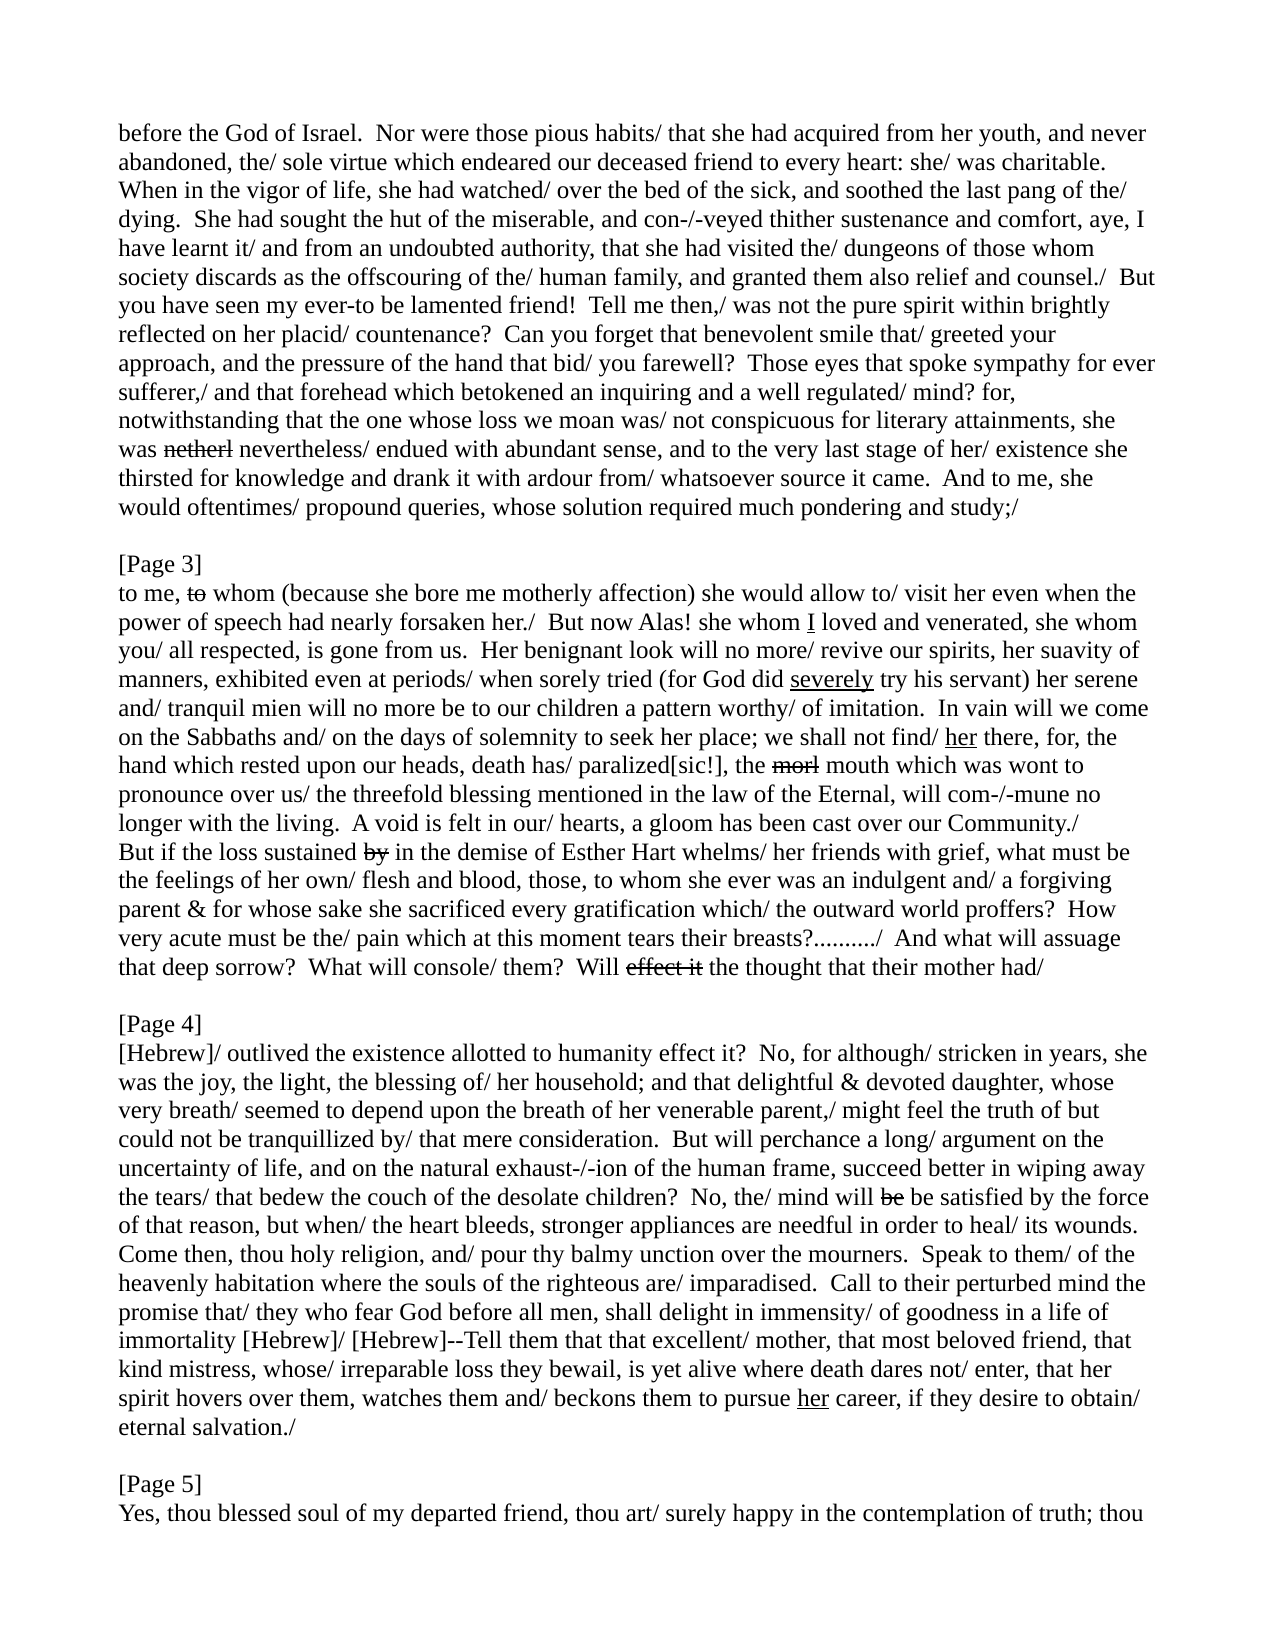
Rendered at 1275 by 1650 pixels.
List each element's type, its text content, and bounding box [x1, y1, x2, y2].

text [Page 3] [118, 549, 1157, 578]
text [Page 5] [118, 1469, 1157, 1498]
text to me, to whom (because she bore me motherly affection) she would allow to/ visit her even when the power of speech had nearly forsaken her./ But now Alas! she whom I loved and venerated, she whom you/ all respected, is gone from us. Her benignant look will no more/ revive our spirits, her suavity of manners, exhibited even at periods/ when sorely tried (for God did severely try his servant) her serene and/ tranquil mien will no more be to our children a pattern worthy/ of imitation. In vain will we come on the Sabbaths and/ on the days of solemnity to seek her place; we shall not find/ her there, for, the hand which rested upon our heads, death has/ paralized[sic!], the morl mouth which was wont to pronounce over us/ the threefold blessing mentioned in the law of the Eternal, will com-/-mune no longer with the living. A void is felt in our/ hearts, a gloom has been cast over our Community./ [118, 578, 1157, 837]
text But if the loss sustained by in the demise of Esther Hart whelms/ her friends with grief, what must be the feelings of her own/ flesh and blood, those, to whom she ever was an indulgent and/ a forgiving parent & for whose sake she sacrificed every gratification which/ the outward world proffers? How very acute must be the/ pain which at this moment tears their breasts?........../ And what will assuage that deep sorrow? What will console/ them? Will effect it the thought that their mother had/ [118, 837, 1157, 981]
text [Hebrew]/ outlived the existence allotted to humanity effect it? No, for although/ stricken in years, she was the joy, the light, the blessing of/ her household; and that delightful & devoted daughter, whose very breath/ seemed to depend upon the breath of her venerable parent,/ might feel the truth of but could not be tranquillized by/ that mere consideration. But will perchance a long/ argument on the uncertainty of life, and on the natural exhaust-/-ion of the human frame, succeed better in wiping away the tears/ that bedew the couch of the desolate children? No, the/ mind will be be satisfied by the force of that reason, but when/ the heart bleeds, stronger appliances are needful in order to heal/ its wounds. Come then, thou holy religion, and/ pour thy balmy unction over the mourners. Speak to them/ of the heavenly habitation where the souls of the righteous are/ imparadised. Call to their perturbed mind the promise that/ they who fear God before all men, shall delight in immensity/ of goodness in a life of immortality [Hebrew]/ [Hebrew]--Tell them that that excellent/ mother, that most beloved friend, that kind mistress, whose/ irreparable loss they bewail, is yet alive where death dares not/ enter, that her spirit hovers over them, watches them and/ beckons them to pursue her career, if they desire to obtain/ eternal salvation./ [118, 1038, 1157, 1441]
text before the God of Israel. Nor were those pious habits/ that she had acquired from her youth, and never abandoned, the/ sole virtue which endeared our deceased friend to every heart: she/ was charitable. When in the vigor of life, she had watched/ over the bed of the sick, and soothed the last pang of the/ dying. She had sought the hut of the miserable, and con-/-veyed thither sustenance and comfort, aye, I have learnt it/ and from an undoubted authority, that she had visited the/ dungeons of those whom society discards as the offscouring of the/ human family, and granted them also relief and counsel./ But you have seen my ever-to be lamented friend! Tell me then,/ was not the pure spirit within brightly reflected on her placid/ countenance? Can you forget that benevolent smile that/ greeted your approach, and the pressure of the hand that bid/ you farewell? Those eyes that spoke sympathy for ever sufferer,/ and that forehead which betokened an inquiring and a well regulated/ mind? for, notwithstanding that the one whose loss we moan was/ not conspicuous for literary attainments, she was netherl nevertheless/ endued with abundant sense, and to the very last stage of her/ existence she thirsted for knowledge and drank it with ardour from/ whatsoever source it came. And to me, she would oftentimes/ propound queries, whose solution required much pondering and study;/ [118, 118, 1157, 521]
text [Page 4] [118, 1009, 1157, 1038]
text Yes, thou blessed soul of my departed friend, thou art/ surely happy in the contemplation of truth; thou [118, 1498, 1157, 1527]
